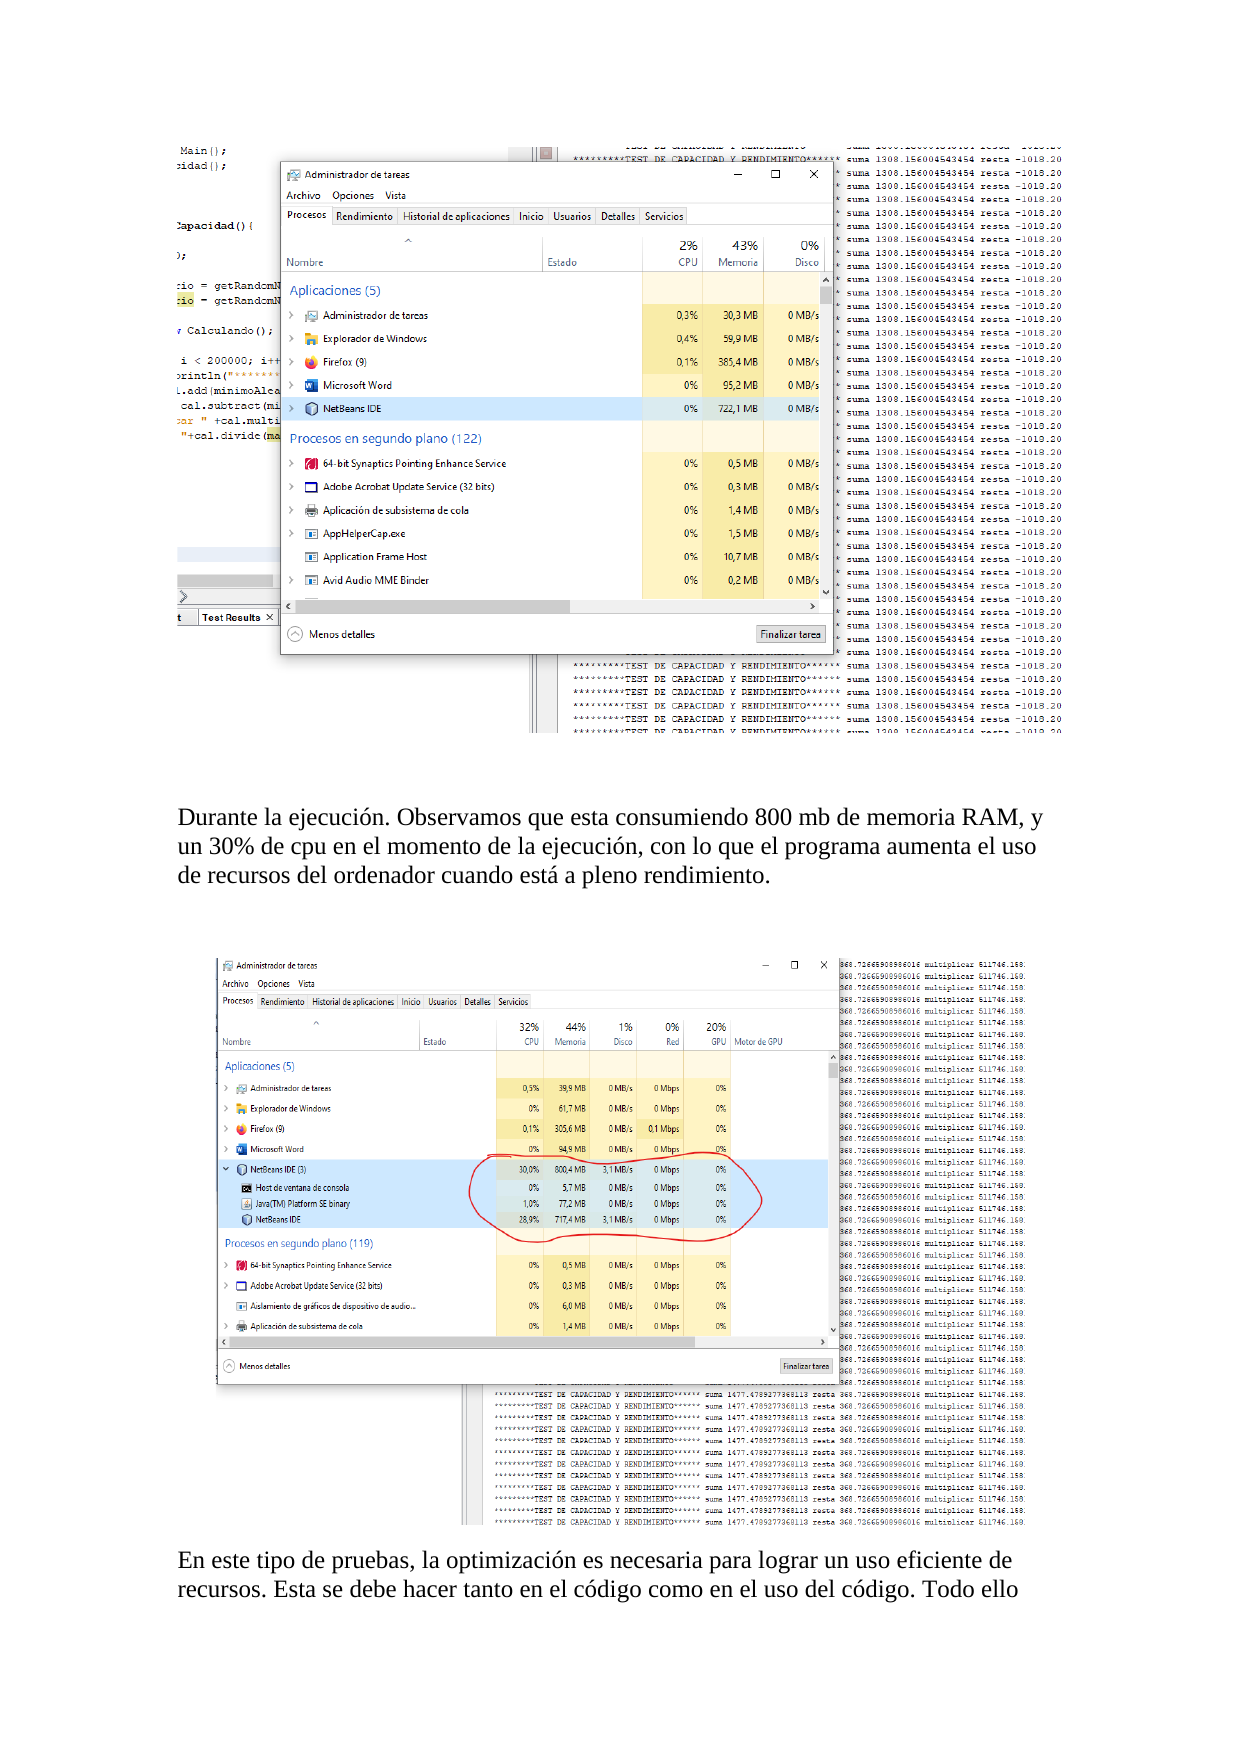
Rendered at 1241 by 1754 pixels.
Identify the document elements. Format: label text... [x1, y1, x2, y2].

text Durante la ejecución. Observamos que esta consumiendo 800 mb de memoria RAM, y un 30% de cpu en el momento de la ejecución, con lo que el programa aumenta el uso de recursos del ordenador cuando está a pleno rendimiento. [177, 802, 1063, 888]
text En este tipo de pruebas, la optimización es necesaria para lograr un uso eficiente de recursos. Esta se debe hacer tanto en el código como en el uso del código. Todo ello [177, 1546, 1063, 1603]
